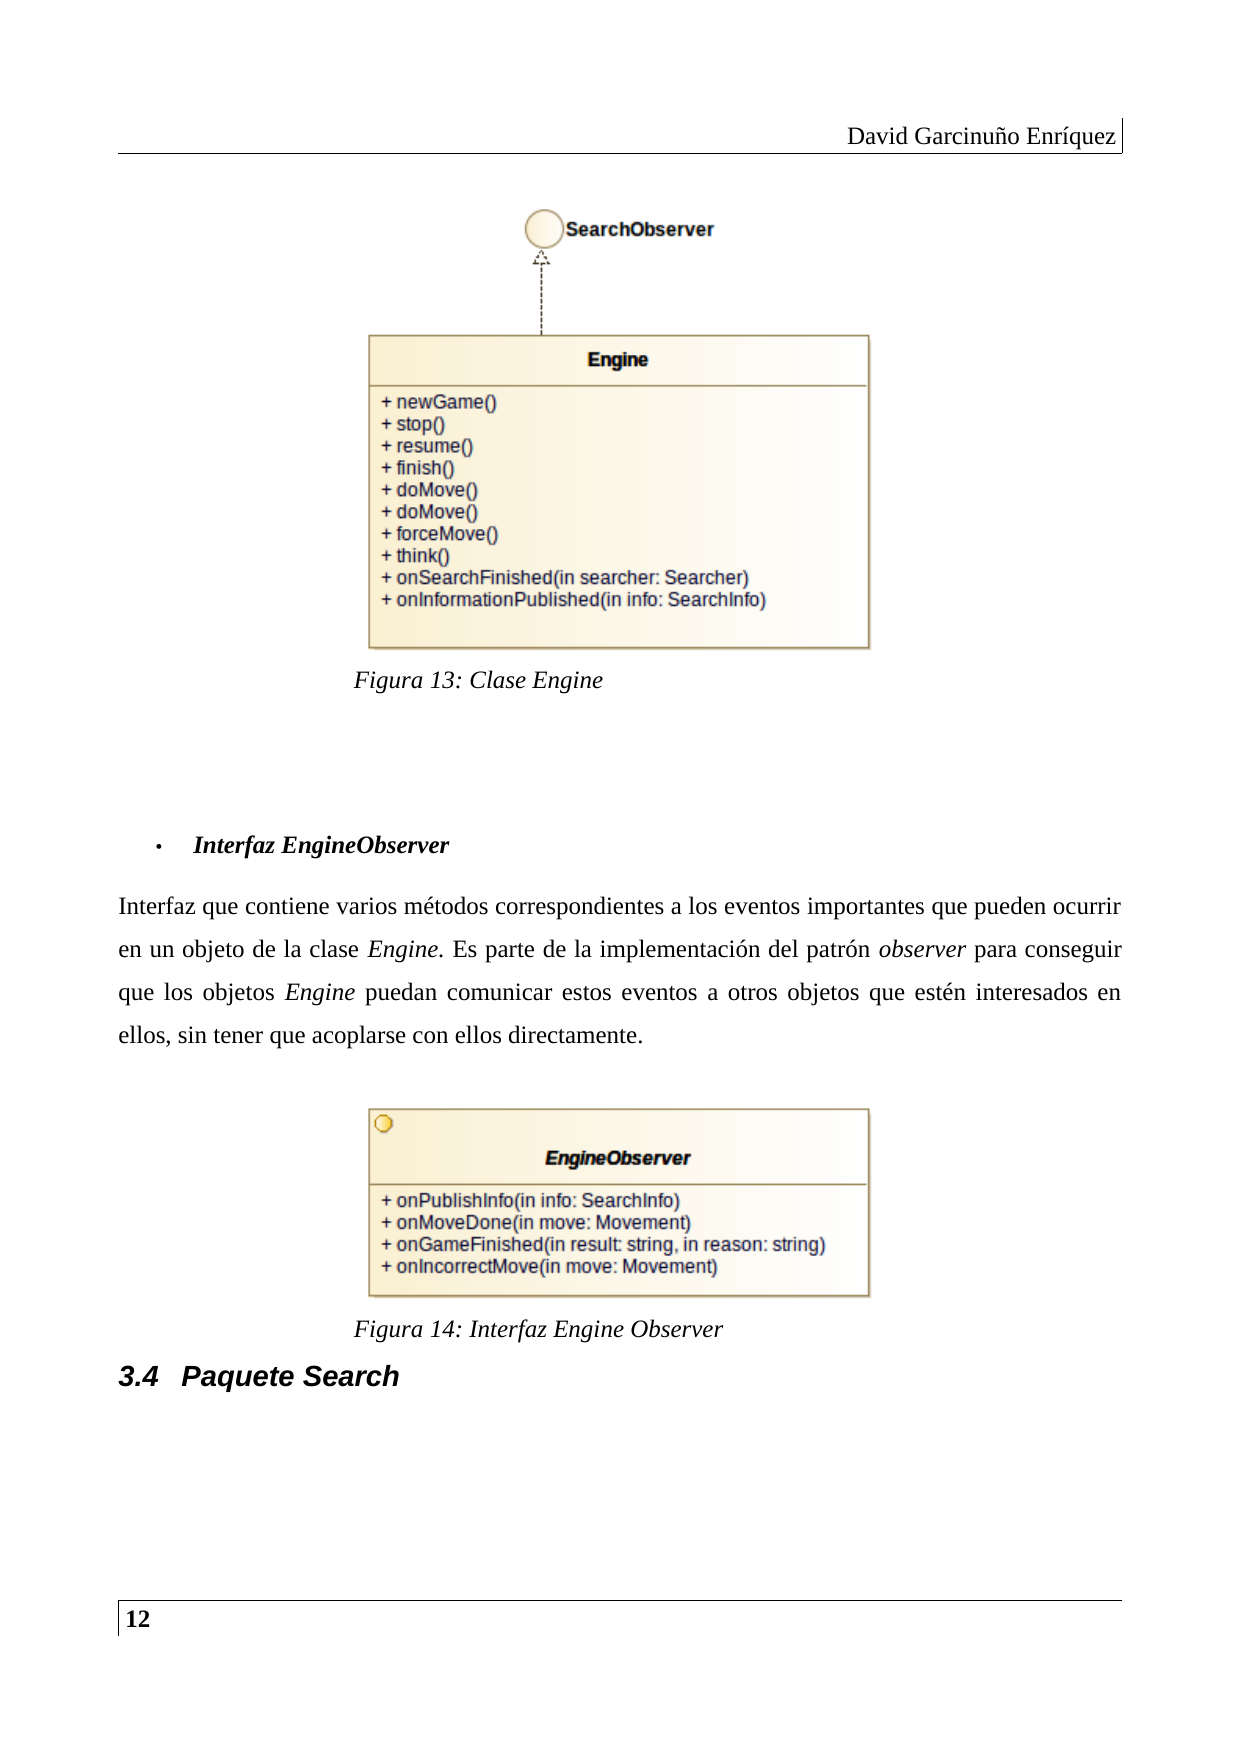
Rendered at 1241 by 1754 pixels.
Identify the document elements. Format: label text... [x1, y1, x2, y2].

list Interfaz EngineObserver [156, 830, 1122, 859]
picture [353, 1093, 887, 1314]
picture [353, 195, 887, 666]
subtitle Paquete Search [118, 1179, 1122, 1393]
text Interfaz que contiene varios métodos correspondientes a los eventos importantes que pueden ocurrir en un objeto de la clase Engine. Es parte de la implementación del patrón observer para conseguir que los objetos Engine puedan comunicar estos eventos a otros objetos que estén interesados en ellos, sin tener que acoplarse con ellos directamente. [118, 891, 1122, 1049]
text Figura 13: Clase Engine [354, 666, 887, 694]
text Figura 14: Interfaz Engine Observer [354, 1314, 887, 1343]
